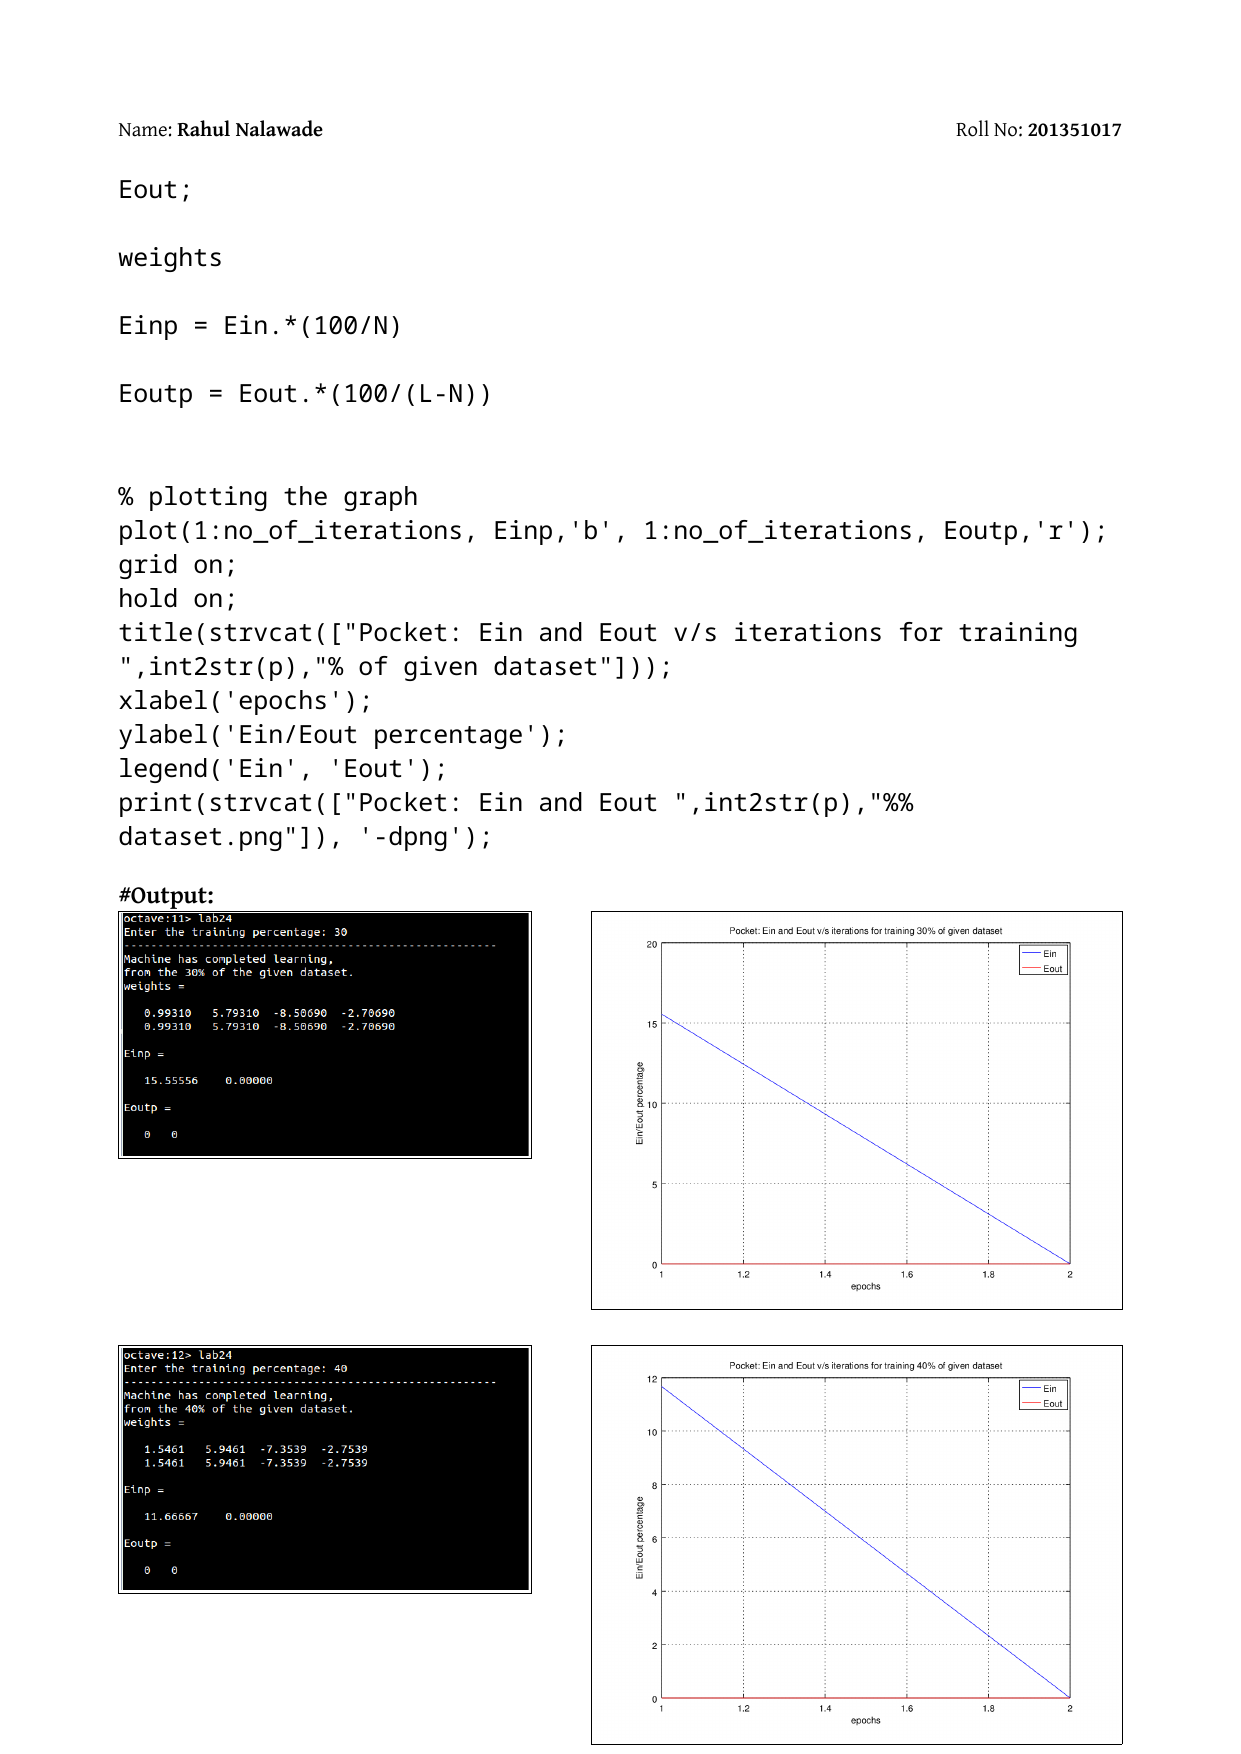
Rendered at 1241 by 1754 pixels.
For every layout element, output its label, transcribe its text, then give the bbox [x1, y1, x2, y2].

text Einp = Ein.*(100/N) [118, 308, 1122, 342]
picture [121, 913, 529, 1156]
text ylabel('Ein/Eout percentage'); [118, 717, 1122, 751]
text weights [118, 240, 1122, 274]
text title(strvcat(["Pocket: Ein and Eout v/s iterations for training ",int2str(p),"% of given dataset"])); [118, 614, 1122, 683]
text Eout; [118, 172, 1122, 206]
picture [593, 913, 1119, 1307]
text % plotting the graph [118, 478, 1122, 512]
picture [121, 1348, 529, 1590]
picture [593, 1348, 1119, 1741]
text Eoutp = Eout.*(100/(L-N)) [118, 376, 1122, 410]
text #Output: [118, 882, 1122, 911]
text grid on; [118, 546, 1122, 581]
text legend('Ein', 'Eout'); [118, 751, 1122, 785]
text xlabel('epochs'); [118, 683, 1122, 717]
text plot(1:no_of_iterations, Einp,'b', 1:no_of_iterations, Eoutp,'r'); [118, 512, 1122, 546]
text hold on; [118, 581, 1122, 614]
text print(strvcat(["Pocket: Ein and Eout ",int2str(p),"%% dataset.png"]), '-dpng'); [118, 785, 1122, 853]
